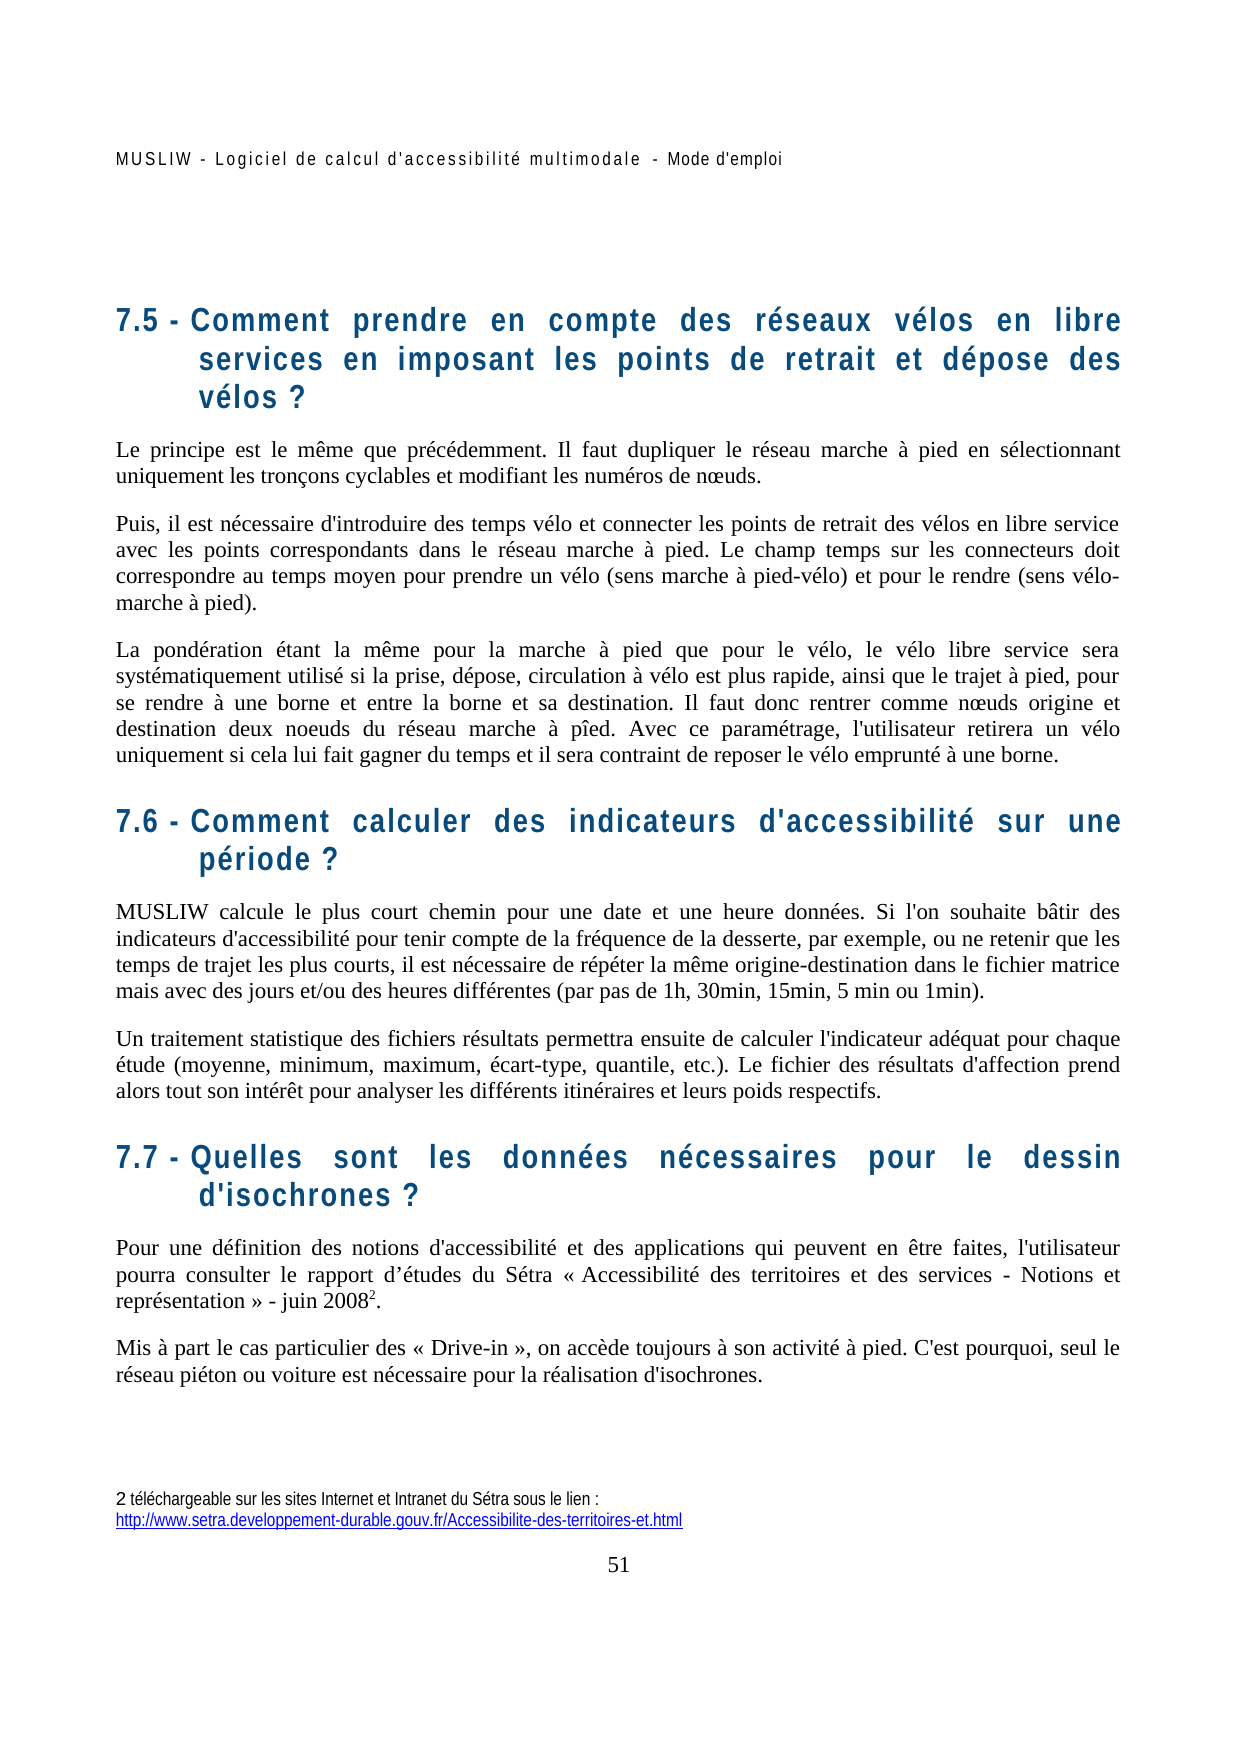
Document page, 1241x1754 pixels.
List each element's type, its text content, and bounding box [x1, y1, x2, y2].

text Un traitement statistique des fichiers résultats permettra ensuite de calculer l'indicateur adéquat pour chaque étude (moyenne, minimum, maximum, écart-type, quantile, etc.). Le fichier des résultats d'affection prend alors tout son intérêt pour analyser les différents itinéraires et leurs poids respectifs. [116, 1025, 1122, 1104]
text Puis, il est nécessaire d'introduire des temps vélo et connecter les points de retrait des vélos en libre service avec les points correspondants dans le réseau marche à pied. Le champ temps sur les connecteurs doit correspondre au temps moyen pour prendre un vélo (sens marche à pied-vélo) et pour le rendre (sens vélo-marche à pied). [116, 510, 1122, 615]
text MUSLIW calcule le plus court chemin pour une date et une heure données. Si l'on souhaite bâtir des indicateurs d'accessibilité pour tenir compte de la fréquence de la desserte, par exemple, ou ne retenir que les temps de trajet les plus courts, il est nécessaire de répéter la même origine-destination dans le fichier matrice mais avec des jours et/ou des heures différentes (par pas de 1h, 30min, 15min, 5 min ou 1min). [116, 898, 1122, 1004]
text La pondération étant la même pour la marche à pied que pour le vélo, le vélo libre service sera systématiquement utilisé si la prise, dépose, circulation à vélo est plus rapide, ainsi que le trajet à pied, pour se rendre à une borne et entre la borne et sa destination. Il faut donc rentrer comme nœuds origine et destination deux noeuds du réseau marche à pîed. Avec ce paramétrage, l'utilisateur retirera un vélo uniquement si cela lui fait gagner du temps et il sera contraint de reposer le vélo emprunté à une borne. [116, 636, 1122, 768]
subtitle Quelles sont les données nécessaires pour le dessin d'isochrones ? [116, 1137, 1122, 1213]
text Le principe est le même que précédemment. Il faut dupliquer le réseau marche à pied en sélectionnant uniquement les tronçons cyclables et modifiant les numéros de nœuds. [116, 436, 1122, 489]
text Pour une définition des notions d'accessibilité et des applications qui peuvent en être faites, l'utilisateur pourra consulter le rapport d’études du Sétra « Accessibilité des territoires et des services - Notions et représentation » - juin 2008. [116, 1234, 1122, 1313]
text Mis à part le cas particulier des « Drive-in », on accède toujours à son activité à pied. C'est pourquoi, seul le réseau piéton ou voiture est nécessaire pour la réalisation d'isochrones. [116, 1334, 1122, 1387]
text téléchargeable sur les sites Internet et Intranet du Sétra sous le lien : http://www.setra.developpement-durable.gouv.fr/Accessibilite-des-territoires-et.html [116, 1487, 1122, 1531]
subtitle Comment prendre en compte des réseaux vélos en libre services en imposant les points de retrait et dépose des vélos ? [116, 301, 1122, 415]
subtitle Comment calculer des indicateurs d'accessibilité sur une période ? [116, 801, 1122, 878]
